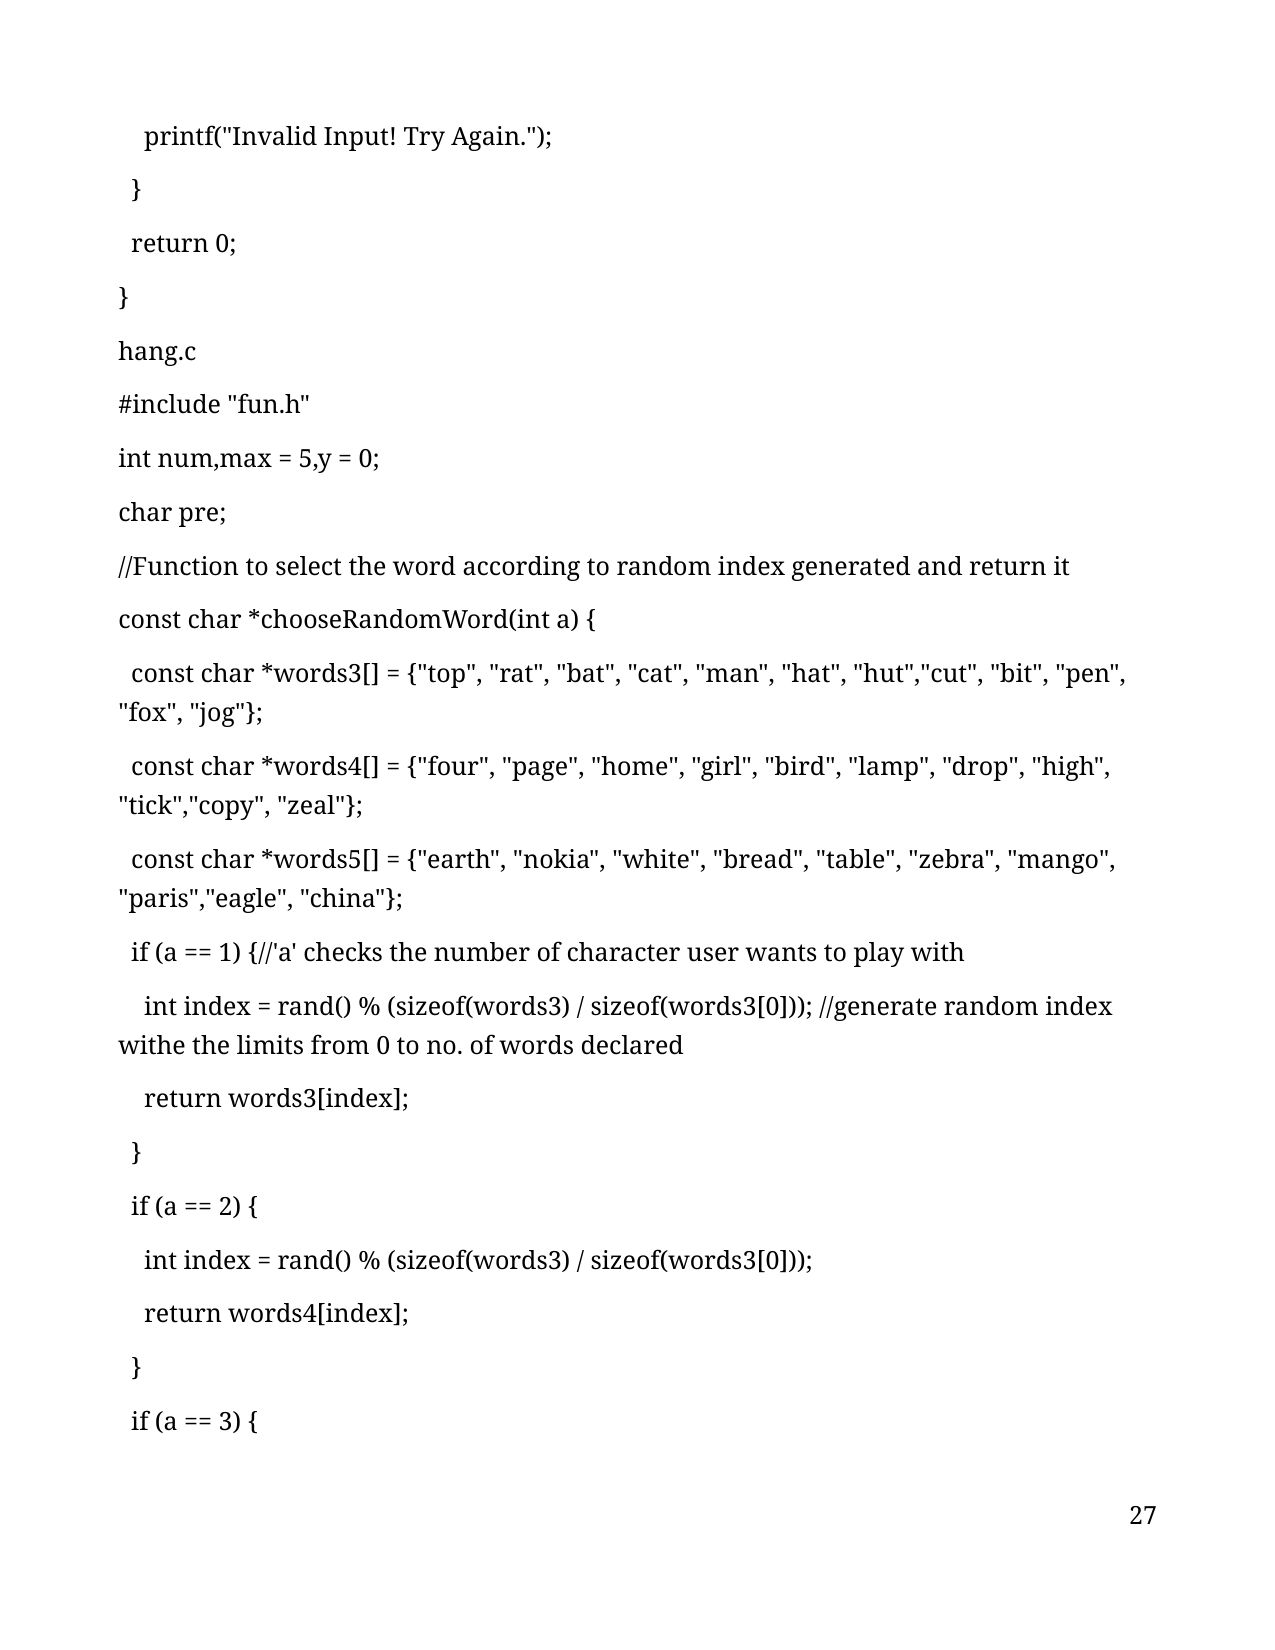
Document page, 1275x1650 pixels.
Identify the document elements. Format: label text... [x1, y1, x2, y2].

text int index = rand() % (sizeof(words3) / sizeof(words3[0])); [118, 1242, 1157, 1276]
text #include "fun.h" [118, 387, 1157, 421]
text } [118, 1350, 1157, 1384]
text char pre; [118, 494, 1157, 528]
text const char *words4[] = {"four", "page", "home", "girl", "bird", "lamp", "drop", "high", "tick","copy", "zeal"}; [118, 748, 1157, 822]
text return 0; [118, 226, 1157, 260]
text int num,max = 5,y = 0; [118, 441, 1157, 475]
text int index = rand() % (sizeof(words3) / sizeof(words3[0])); //generate random index withe the limits from 0 to no. of words declared [118, 988, 1157, 1061]
text } [118, 1135, 1157, 1169]
text hang.c [118, 333, 1157, 367]
text return words4[index]; [118, 1296, 1157, 1330]
text //Function to select the word according to random index generated and return it [118, 548, 1157, 582]
text const char *words3[] = {"top", "rat", "bat", "cat", "man", "hat", "hut","cut", "bit", "pen", "fox", "jog"}; [118, 656, 1157, 729]
text printf("Invalid Input! Try Again."); [118, 118, 1157, 152]
text if (a == 1) {//'a' checks the number of character user wants to play with [118, 934, 1157, 968]
text const char *words5[] = {"earth", "nokia", "white", "bread", "table", "zebra", "mango", "paris","eagle", "china"}; [118, 841, 1157, 915]
text } [118, 279, 1157, 313]
text if (a == 3) { [118, 1403, 1157, 1438]
text return words3[index]; [118, 1081, 1157, 1115]
text const char *chooseRandomWord(int a) { [118, 602, 1157, 636]
text } [118, 172, 1157, 206]
text if (a == 2) { [118, 1188, 1157, 1223]
